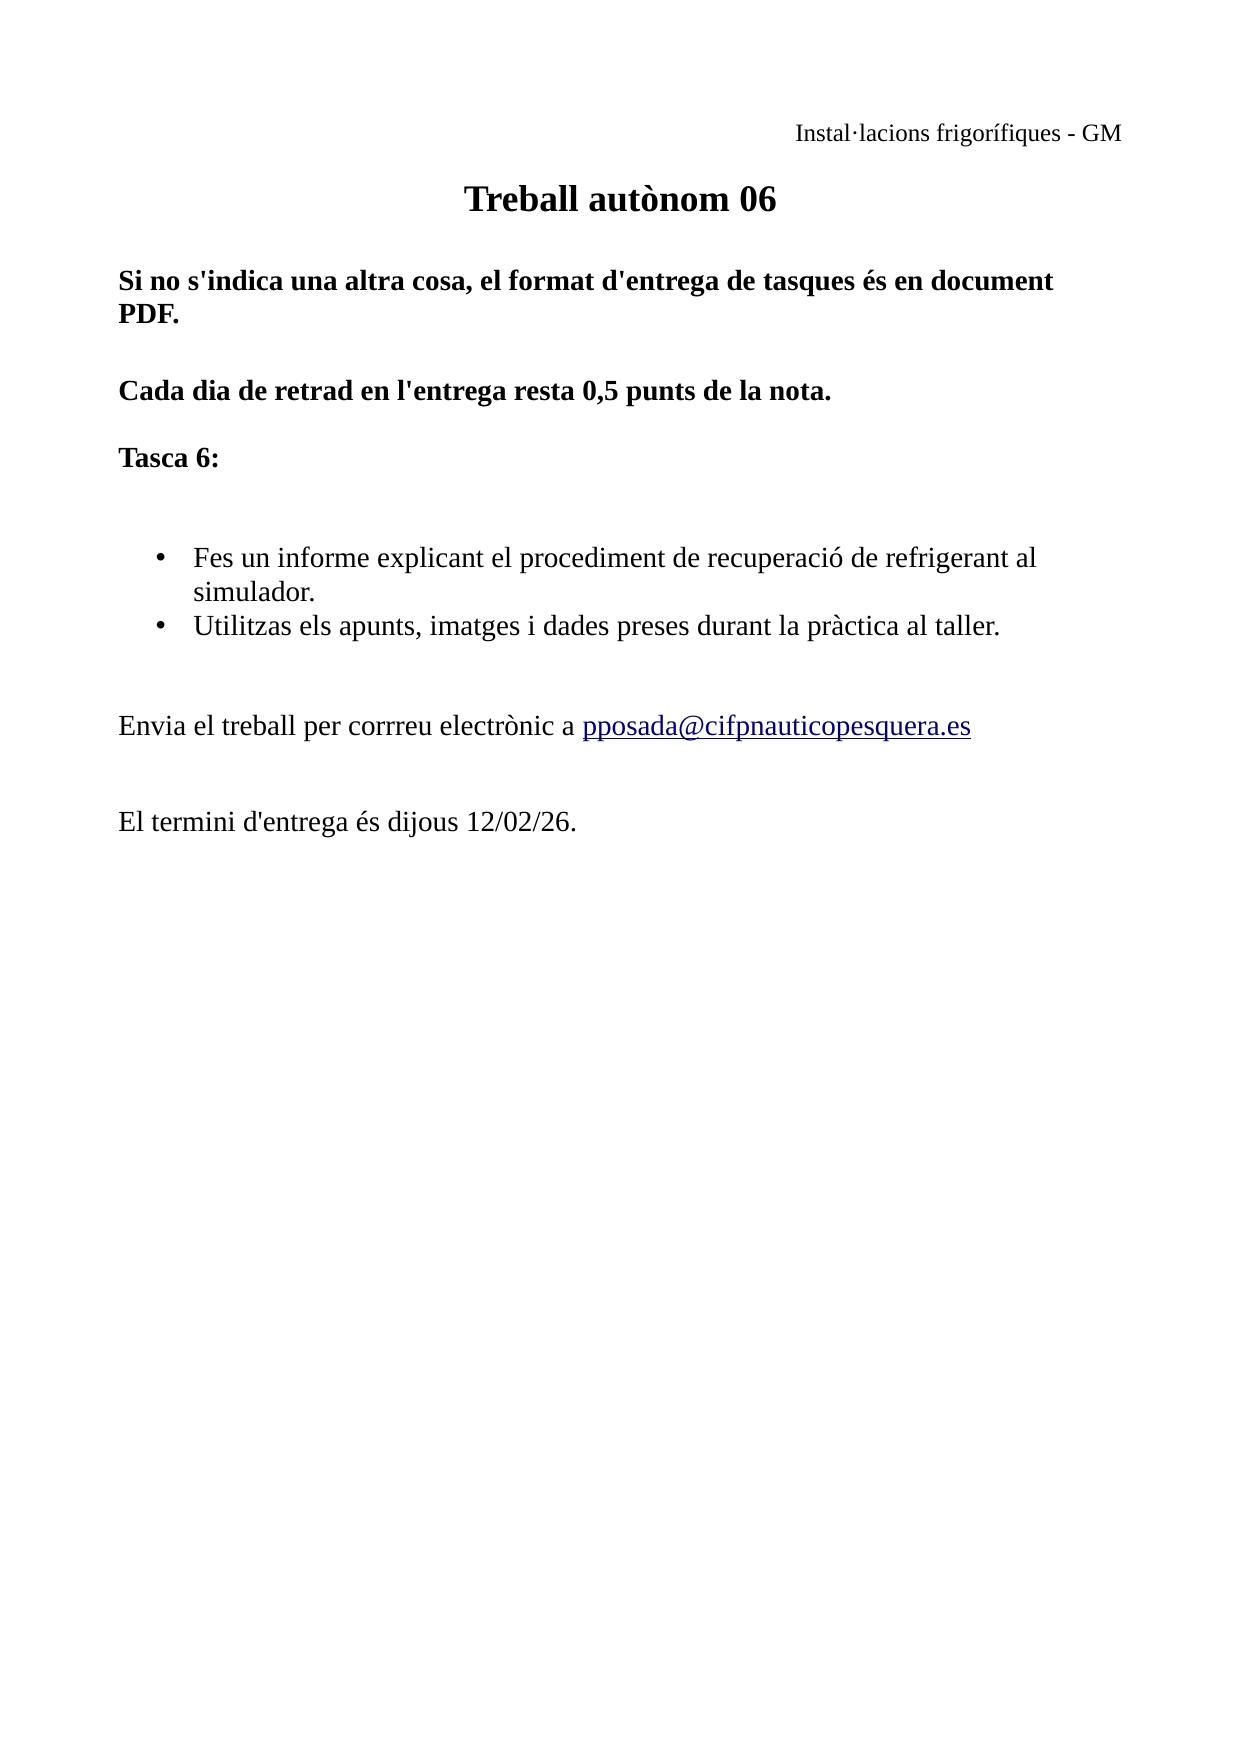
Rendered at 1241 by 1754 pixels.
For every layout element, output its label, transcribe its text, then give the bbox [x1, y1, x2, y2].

text Cada dia de retrad en l'entrega resta 0,5 punts de la nota. [118, 373, 1122, 406]
text Treball autònom 06 [118, 176, 1122, 219]
list Fes un informe explicant el procediment de recuperació de refrigerant al simulador. [156, 541, 1122, 608]
text Envia el treball per corrreu electrònic a pposada@cifpnauticopesquera.es [118, 708, 1122, 742]
list Utilitzas els apunts, imatges i dades preses durant la pràctica al taller. [156, 608, 1122, 641]
text Tasca 6: [118, 440, 1122, 473]
text El termini d'entrega és dijous 12/02/26. [118, 804, 1122, 838]
text Si no s'indica una altra cosa, el format d'entrega de tasques és en document PDF. [118, 263, 1122, 330]
